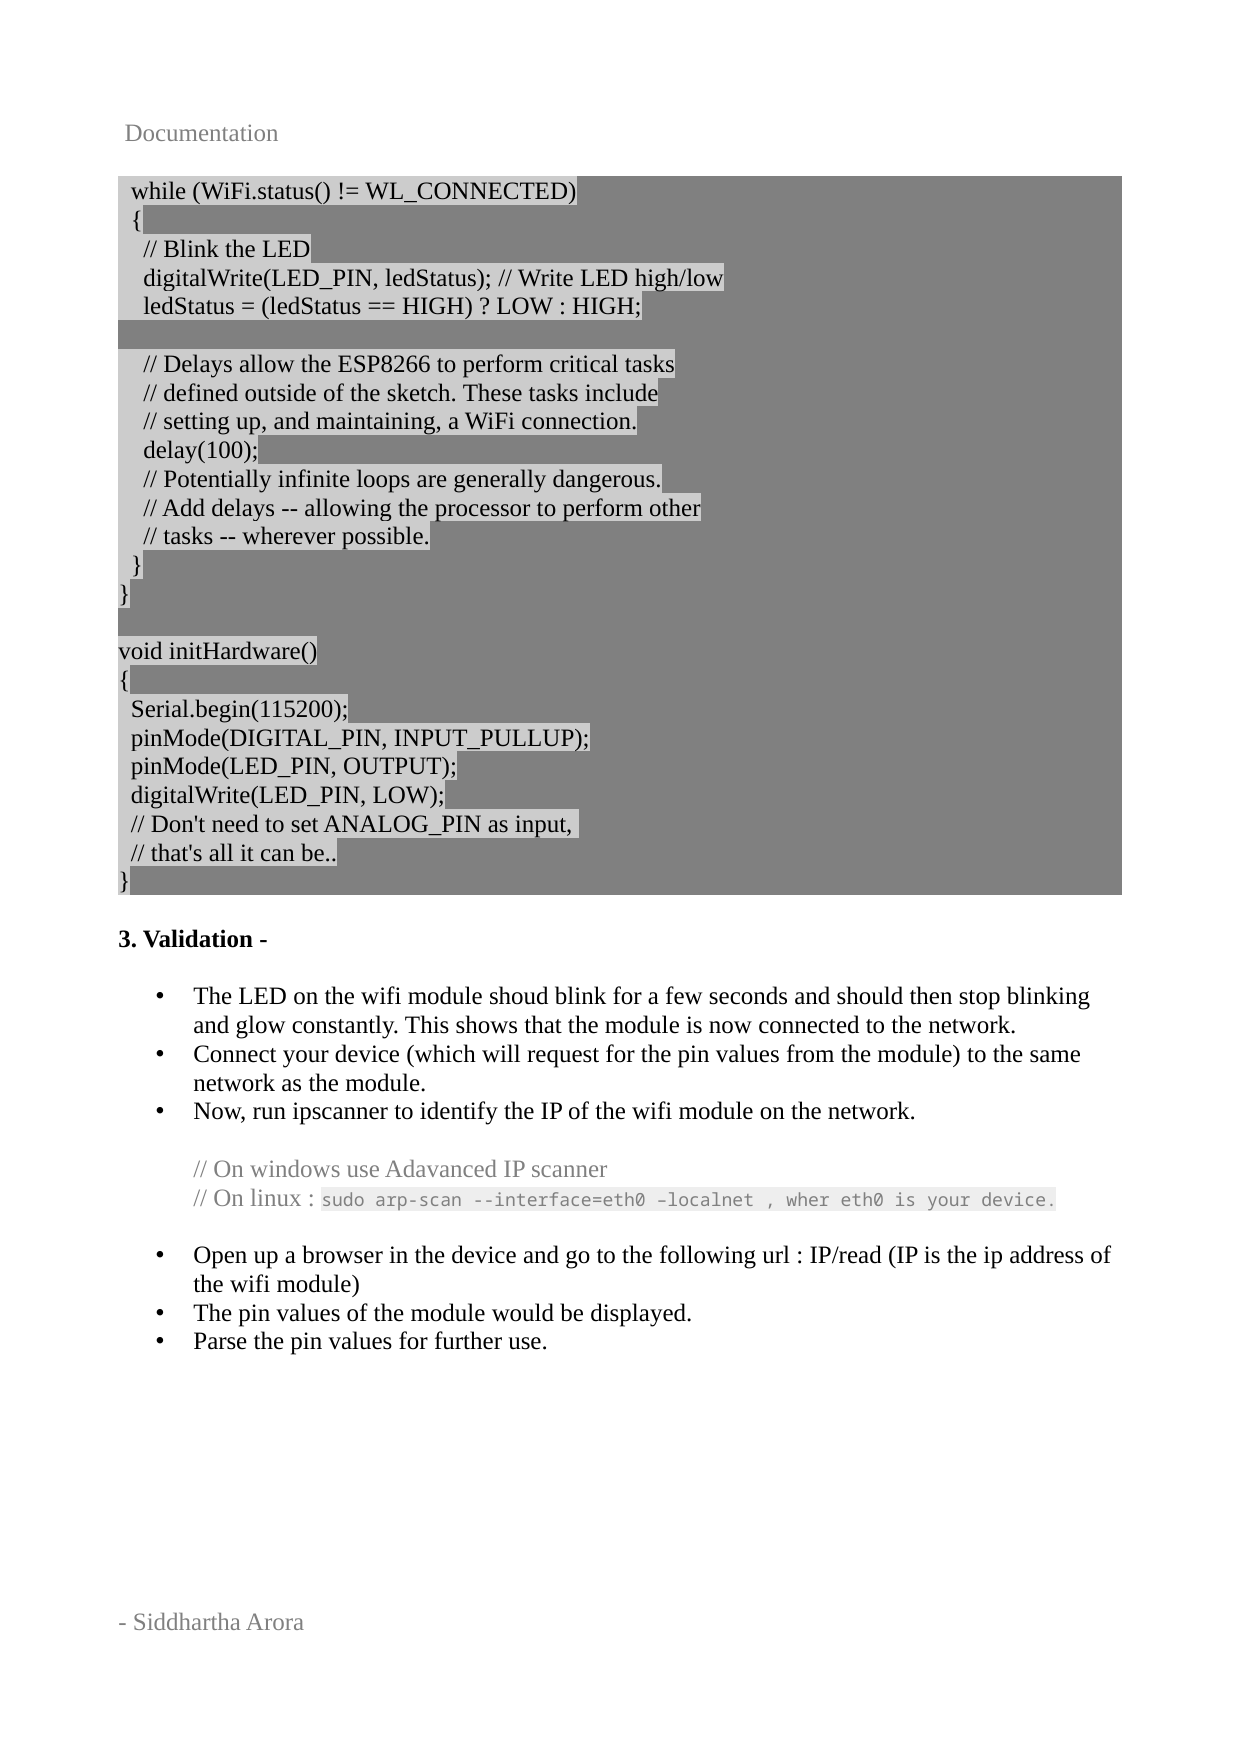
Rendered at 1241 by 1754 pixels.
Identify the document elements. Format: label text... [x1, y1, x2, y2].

list Open up a browser in the device and go to the following url : IP/read (IP is the ip address of the wifi module) [156, 1240, 1122, 1298]
list The LED on the wifi module shoud blink for a few seconds and should then stop blinking and glow constantly. This shows that the module is now connected to the network. [156, 981, 1122, 1039]
text // Delays allow the ESP8266 to perform critical tasks [118, 349, 1122, 378]
list Connect your device (which will request for the pin values from the module) to the same network as the module. [156, 1039, 1122, 1096]
text // Add delays -- allowing the processor to perform other [118, 493, 1122, 521]
text } [118, 579, 1122, 608]
text digitalWrite(LED_PIN, ledStatus); // Write LED high/low [118, 263, 1122, 291]
text // setting up, and maintaining, a WiFi connection. [118, 406, 1122, 435]
text delay(100); [118, 435, 1122, 464]
text while (WiFi.status() != WL_CONNECTED) [118, 176, 1122, 205]
text } [118, 866, 1122, 895]
list Parse the pin values for further use. [156, 1326, 1122, 1355]
list Now, run ipscanner to identify the IP of the wifi module on the network. [156, 1096, 1122, 1125]
text digitalWrite(LED_PIN, LOW); [118, 780, 1122, 809]
text // Blink the LED [118, 234, 1122, 263]
text ledStatus = (ledStatus == HIGH) ? LOW : HIGH; [118, 291, 1122, 320]
text // defined outside of the sketch. These tasks include [118, 378, 1122, 406]
text // Don't need to set ANALOG_PIN as input, [118, 809, 1122, 838]
list // On linux : sudo arp-scan --interface=eth0 –localnet , wher eth0 is your device. [156, 1183, 1122, 1211]
text void initHardware() [118, 636, 1122, 665]
text pinMode(DIGITAL_PIN, INPUT_PULLUP); [118, 723, 1122, 751]
list The pin values of the module would be displayed. [156, 1298, 1122, 1326]
text } [118, 550, 1122, 579]
list // On windows use Adavanced IP scanner [156, 1154, 1122, 1183]
text Serial.begin(115200); [118, 694, 1122, 723]
text // Potentially infinite loops are generally dangerous. [118, 464, 1122, 493]
text { [118, 665, 1122, 694]
text // tasks -- wherever possible. [118, 521, 1122, 550]
text 3. Validation - [118, 924, 1122, 953]
text pinMode(LED_PIN, OUTPUT); [118, 751, 1122, 780]
text { [118, 205, 1122, 234]
text // that's all it can be.. [118, 838, 1122, 866]
